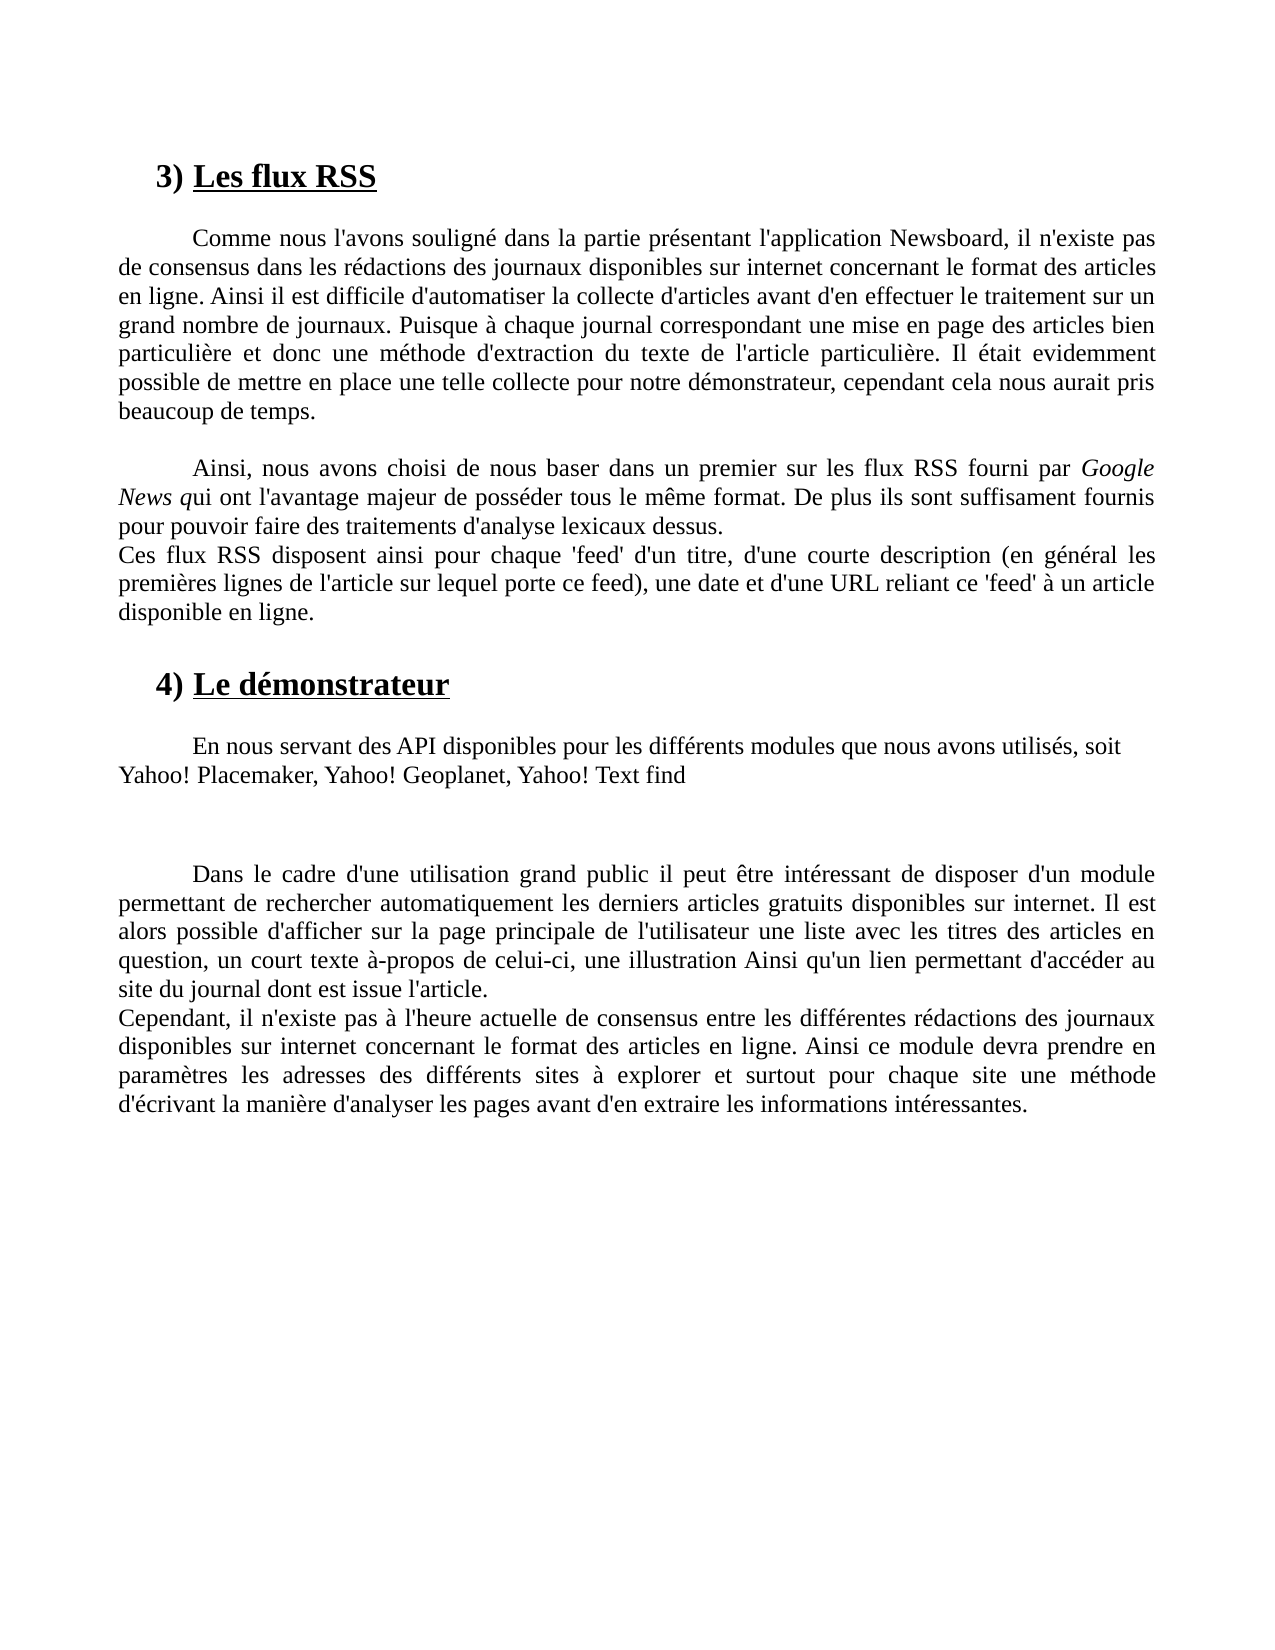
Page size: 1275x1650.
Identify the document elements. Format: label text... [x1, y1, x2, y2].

text Ces flux RSS disposent ainsi pour chaque 'feed' d'un titre, d'une courte description (en général les premières lignes de l'article sur lequel porte ce feed), une date et d'une URL reliant ce 'feed' à un article disponible en ligne. [118, 540, 1157, 626]
list Les flux RSS [156, 156, 1157, 195]
text Dans le cadre d'une utilisation grand public il peut être intéressant de disposer d'un module permettant de rechercher automatiquement les derniers articles gratuits disponibles sur internet. Il est alors possible d'afficher sur la page principale de l'utilisateur une liste avec les titres des articles en question, un court texte à-propos de celui-ci, une illustration Ainsi qu'un lien permettant d'accéder au site du journal dont est issue l'article. [118, 859, 1157, 1003]
text Cependant, il n'existe pas à l'heure actuelle de consensus entre les différentes rédactions des journaux disponibles sur internet concernant le format des articles en ligne. Ainsi ce module devra prendre en paramètres les adresses des différents sites à explorer et surtout pour chaque site une méthode d'écrivant la manière d'analyser les pages avant d'en extraire les informations intéressantes. [118, 1003, 1157, 1118]
list Le démonstrateur [156, 664, 1157, 703]
text Comme nous l'avons souligné dans la partie présentant l'application Newsboard, il n'existe pas de consensus dans les rédactions des journaux disponibles sur internet concernant le format des articles en ligne. Ainsi il est difficile d'automatiser la collecte d'articles avant d'en effectuer le traitement sur un grand nombre de journaux. Puisque à chaque journal correspondant une mise en page des articles bien particulière et donc une méthode d'extraction du texte de l'article particulière. Il était evidemment possible de mettre en place une telle collecte pour notre démonstrateur, cependant cela nous aurait pris beaucoup de temps. [118, 223, 1157, 425]
text Ainsi, nous avons choisi de nous baser dans un premier sur les flux RSS fourni par Google News qui ont l'avantage majeur de posséder tous le même format. De plus ils sont suffisament fournis pour pouvoir faire des traitements d'analyse lexicaux dessus. [118, 453, 1157, 540]
text En nous servant des API disponibles pour les différents modules que nous avons utilisés, soit Yahoo! Placemaker, Yahoo! Geoplanet, Yahoo! Text find [118, 731, 1157, 789]
